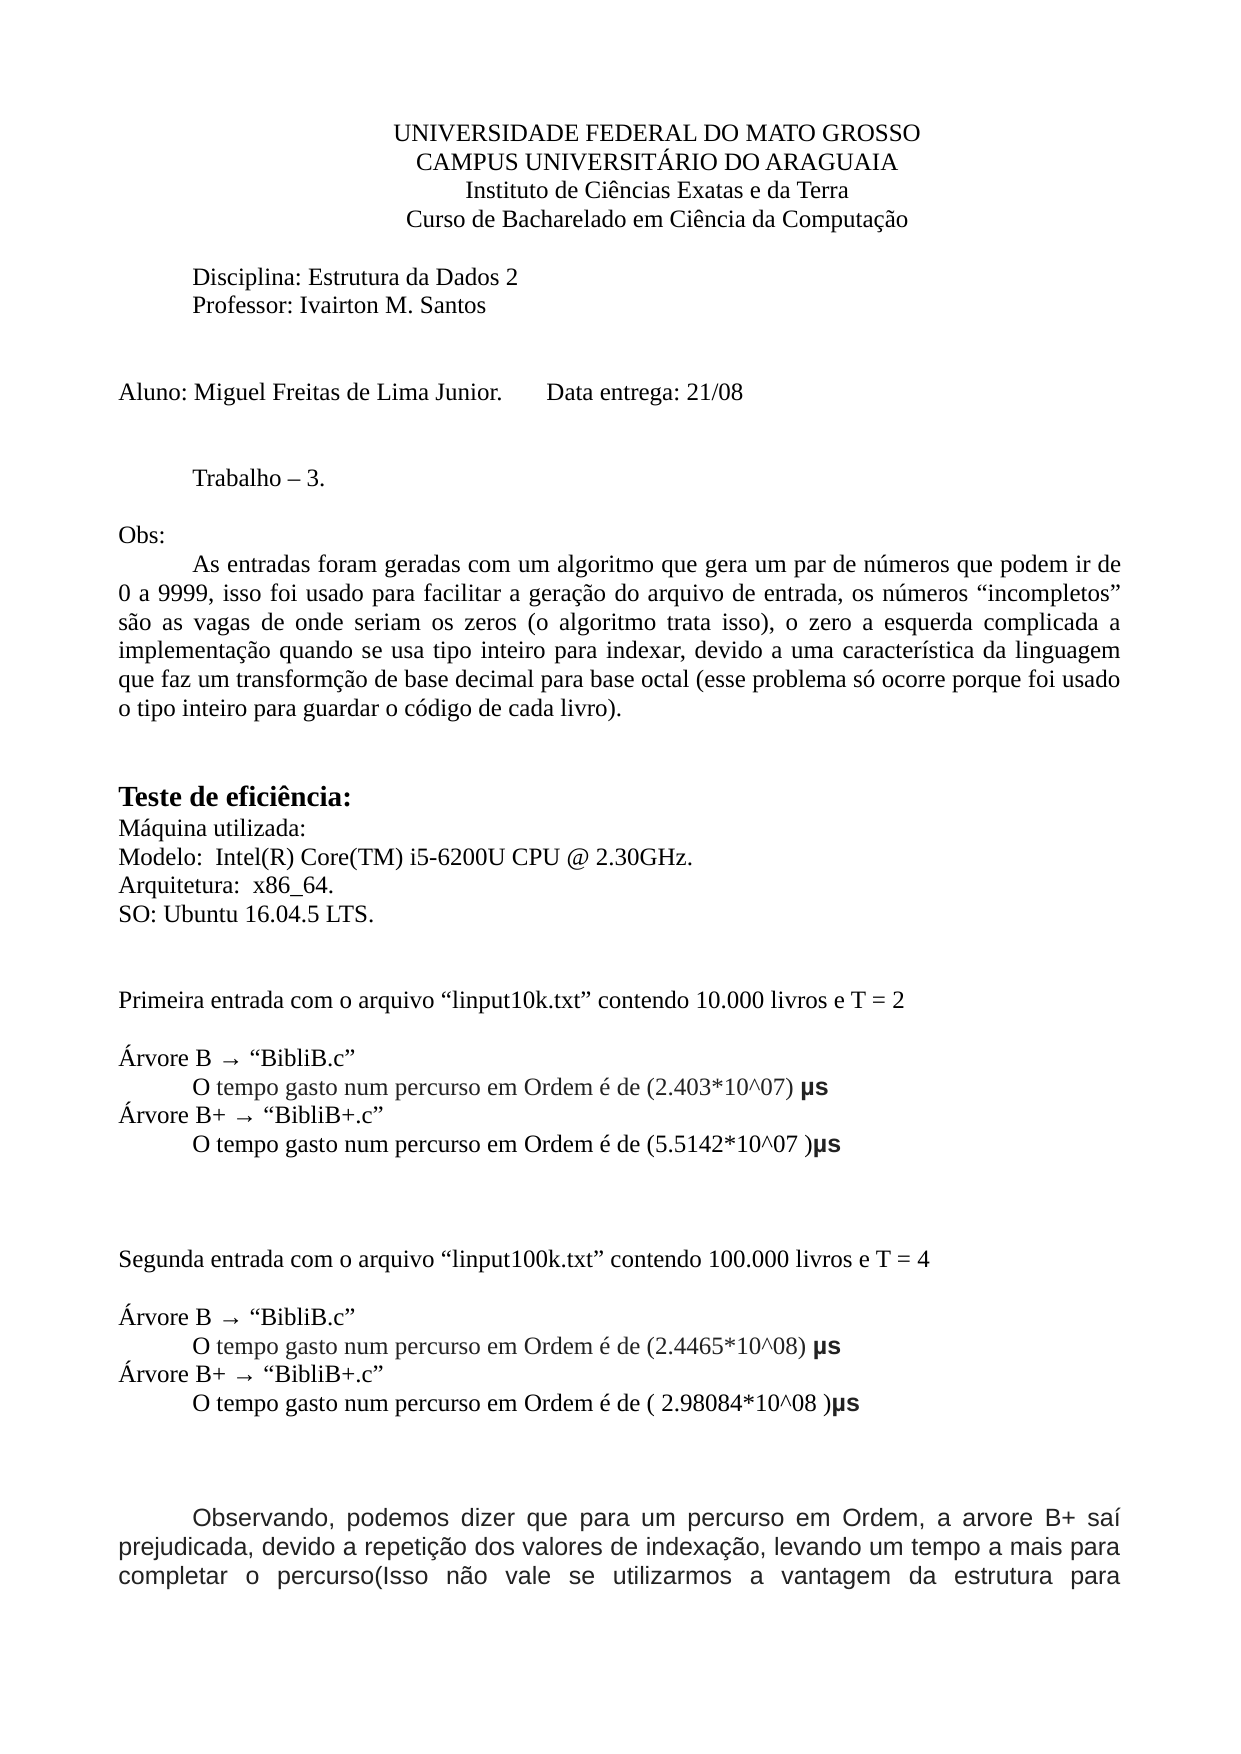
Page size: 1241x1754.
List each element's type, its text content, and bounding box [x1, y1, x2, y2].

text Teste de eficiência: [118, 779, 1122, 813]
text Trabalho – 3. [118, 463, 1122, 492]
text Árvore B+ → “BibliB+.c” [118, 1101, 1122, 1129]
text Observando, podemos dizer que para um percurso em Ordem, a arvore B+ saí prejudicada, devido a repetição dos valores de indexação, levando um tempo a mais para completar o percurso(Isso não vale se utilizarmos a vantagem da estrutura para [118, 1503, 1122, 1589]
text Máquina utilizada: [118, 813, 1122, 842]
text Obs: [118, 521, 1122, 549]
text Professor: Ivairton M. Santos [118, 291, 1122, 319]
text Árvore B → “BibliB.c” [118, 1043, 1122, 1072]
text Arquitetura: x86_64. [118, 870, 1122, 899]
text O tempo gasto num percurso em Ordem é de (5.5142*10^07 )µs [118, 1129, 1122, 1158]
text SO: Ubuntu 16.04.5 LTS. [118, 899, 1122, 928]
text Primeira entrada com o arquivo “linput10k.txt” contendo 10.000 livros e T = 2 [118, 985, 1122, 1014]
text Árvore B → “BibliB.c” [118, 1302, 1122, 1331]
text CAMPUS UNIVERSITÁRIO DO ARAGUAIA [118, 147, 1122, 176]
text O tempo gasto num percurso em Ordem é de (2.4465*10^08) µs [118, 1331, 1122, 1359]
text Instituto de Ciências Exatas e da Terra [118, 176, 1122, 204]
text Modelo: Intel(R) Core(TM) i5-6200U CPU @ 2.30GHz. [118, 842, 1122, 870]
text Aluno: Miguel Freitas de Lima Junior. Data entrega: 21/08 [118, 377, 1122, 406]
text O tempo gasto num percurso em Ordem é de ( 2.98084*10^08 )µs [118, 1388, 1122, 1417]
text Segunda entrada com o arquivo “linput100k.txt” contendo 100.000 livros e T = 4 [118, 1244, 1122, 1273]
text As entradas foram geradas com um algoritmo que gera um par de números que podem ir de 0 a 9999, isso foi usado para facilitar a geração do arquivo de entrada, os números “incompletos” são as vagas de onde seriam os zeros (o algoritmo trata isso), o zero a esquerda complicada a implementação quando se usa tipo inteiro para indexar, devido a uma característica da linguagem que faz um transformção de base decimal para base octal (esse problema só ocorre porque foi usado o tipo inteiro para guardar o código de cada livro). [118, 549, 1122, 722]
text Árvore B+ → “BibliB+.c” [118, 1359, 1122, 1388]
text UNIVERSIDADE FEDERAL DO MATO GROSSO [118, 118, 1122, 147]
text Curso de Bacharelado em Ciência da Computação [118, 204, 1122, 233]
text O tempo gasto num percurso em Ordem é de (2.403*10^07) µs [118, 1072, 1122, 1101]
text Disciplina: Estrutura da Dados 2 [118, 262, 1122, 291]
